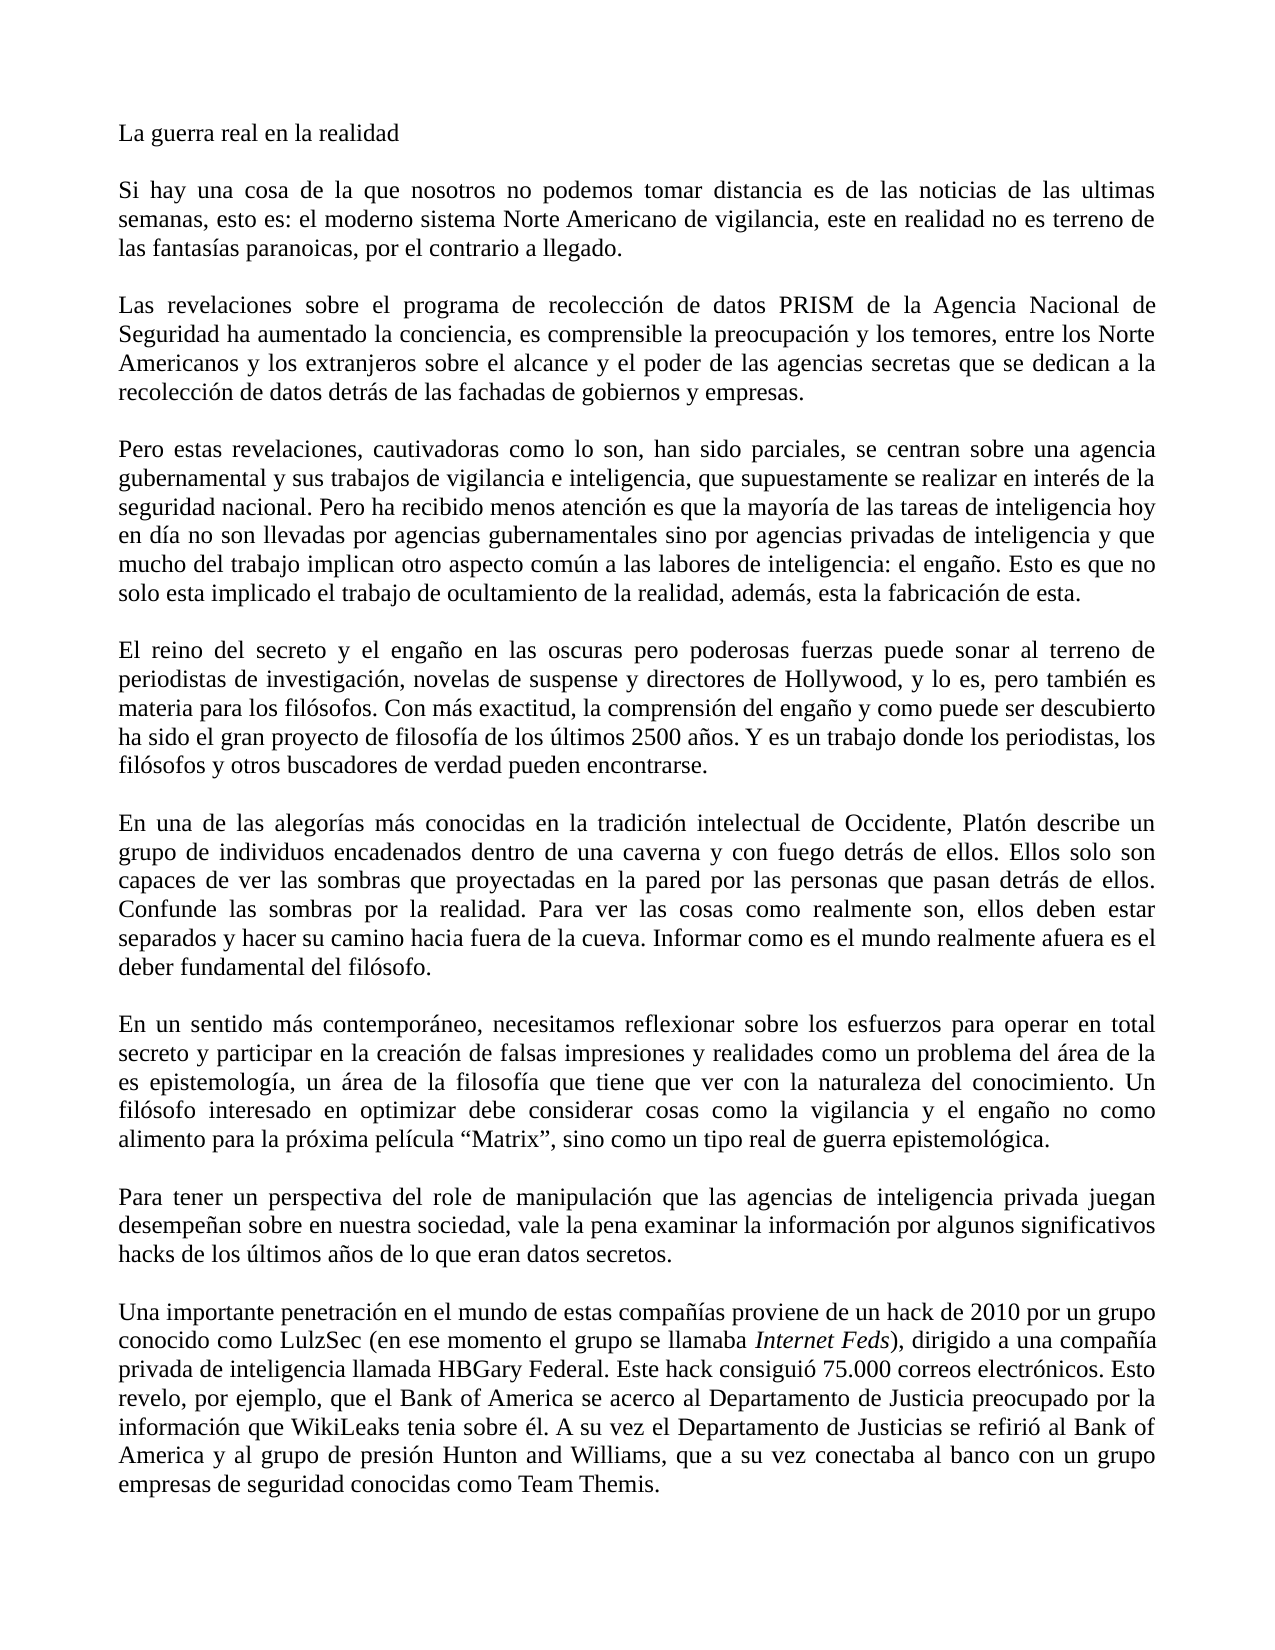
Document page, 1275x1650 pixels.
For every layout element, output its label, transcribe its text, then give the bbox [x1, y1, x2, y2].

text Las revelaciones sobre el programa de recolección de datos PRISM de la Agencia Nacional de Seguridad ha aumentado la conciencia, es comprensible la preocupación y los temores, entre los Norte Americanos y los extranjeros sobre el alcance y el poder de las agencias secretas que se dedican a la recolección de datos detrás de las fachadas de gobiernos y empresas. [118, 291, 1157, 406]
text En una de las alegorías más conocidas en la tradición intelectual de Occidente, Platón describe un grupo de individuos encadenados dentro de una caverna y con fuego detrás de ellos. Ellos solo son capaces de ver las sombras que proyectadas en la pared por las personas que pasan detrás de ellos. Confunde las sombras por la realidad. Para ver las cosas como realmente son, ellos deben estar separados y hacer su camino hacia fuera de la cueva. Informar como es el mundo realmente afuera es el deber fundamental del filósofo. [118, 808, 1157, 981]
text Para tener un perspectiva del role de manipulación que las agencias de inteligencia privada juegan desempeñan sobre en nuestra sociedad, vale la pena examinar la información por algunos significativos hacks de los últimos años de lo que eran datos secretos. [118, 1182, 1157, 1268]
text En un sentido más contemporáneo, necesitamos reflexionar sobre los esfuerzos para operar en total secreto y participar en la creación de falsas impresiones y realidades como un problema del área de la es epistemología, un área de la filosofía que tiene que ver con la naturaleza del conocimiento. Un filósofo interesado en optimizar debe considerar cosas como la vigilancia y el engaño no como alimento para la próxima película “Matrix”, sino como un tipo real de guerra epistemológica. [118, 1009, 1157, 1153]
text El reino del secreto y el engaño en las oscuras pero poderosas fuerzas puede sonar al terreno de periodistas de investigación, novelas de suspense y directores de Hollywood, y lo es, pero también es materia para los filósofos. Con más exactitud, la comprensión del engaño y como puede ser descubierto ha sido el gran proyecto de filosofía de los últimos 2500 años. Y es un trabajo donde los periodistas, los filósofos y otros buscadores de verdad pueden encontrarse. [118, 636, 1157, 779]
text La guerra real en la realidad [118, 118, 1157, 147]
text Si hay una cosa de la que nosotros no podemos tomar distancia es de las noticias de las ultimas semanas, esto es: el moderno sistema Norte Americano de vigilancia, este en realidad no es terreno de las fantasías paranoicas, por el contrario a llegado. [118, 176, 1157, 262]
text Pero estas revelaciones, cautivadoras como lo son, han sido parciales, se centran sobre una agencia gubernamental y sus trabajos de vigilancia e inteligencia, que supuestamente se realizar en interés de la seguridad nacional. Pero ha recibido menos atención es que la mayoría de las tareas de inteligencia hoy en día no son llevadas por agencias gubernamentales sino por agencias privadas de inteligencia y que mucho del trabajo implican otro aspecto común a las labores de inteligencia: el engaño. Esto es que no solo esta implicado el trabajo de ocultamiento de la realidad, además, esta la fabricación de esta. [118, 434, 1157, 607]
text Una importante penetración en el mundo de estas compañías proviene de un hack de 2010 por un grupo conocido como LulzSec (en ese momento el grupo se llamaba Internet Feds), dirigido a una compañía privada de inteligencia llamada HBGary Federal. Este hack consiguió 75.000 correos electrónicos. Esto revelo, por ejemplo, que el Bank of America se acerco al Departamento de Justicia preocupado por la información que WikiLeaks tenia sobre él. A su vez el Departamento de Justicias se refirió al Bank of America y al grupo de presión Hunton and Williams, que a su vez conectaba al banco con un grupo empresas de seguridad conocidas como Team Themis. [118, 1297, 1157, 1498]
